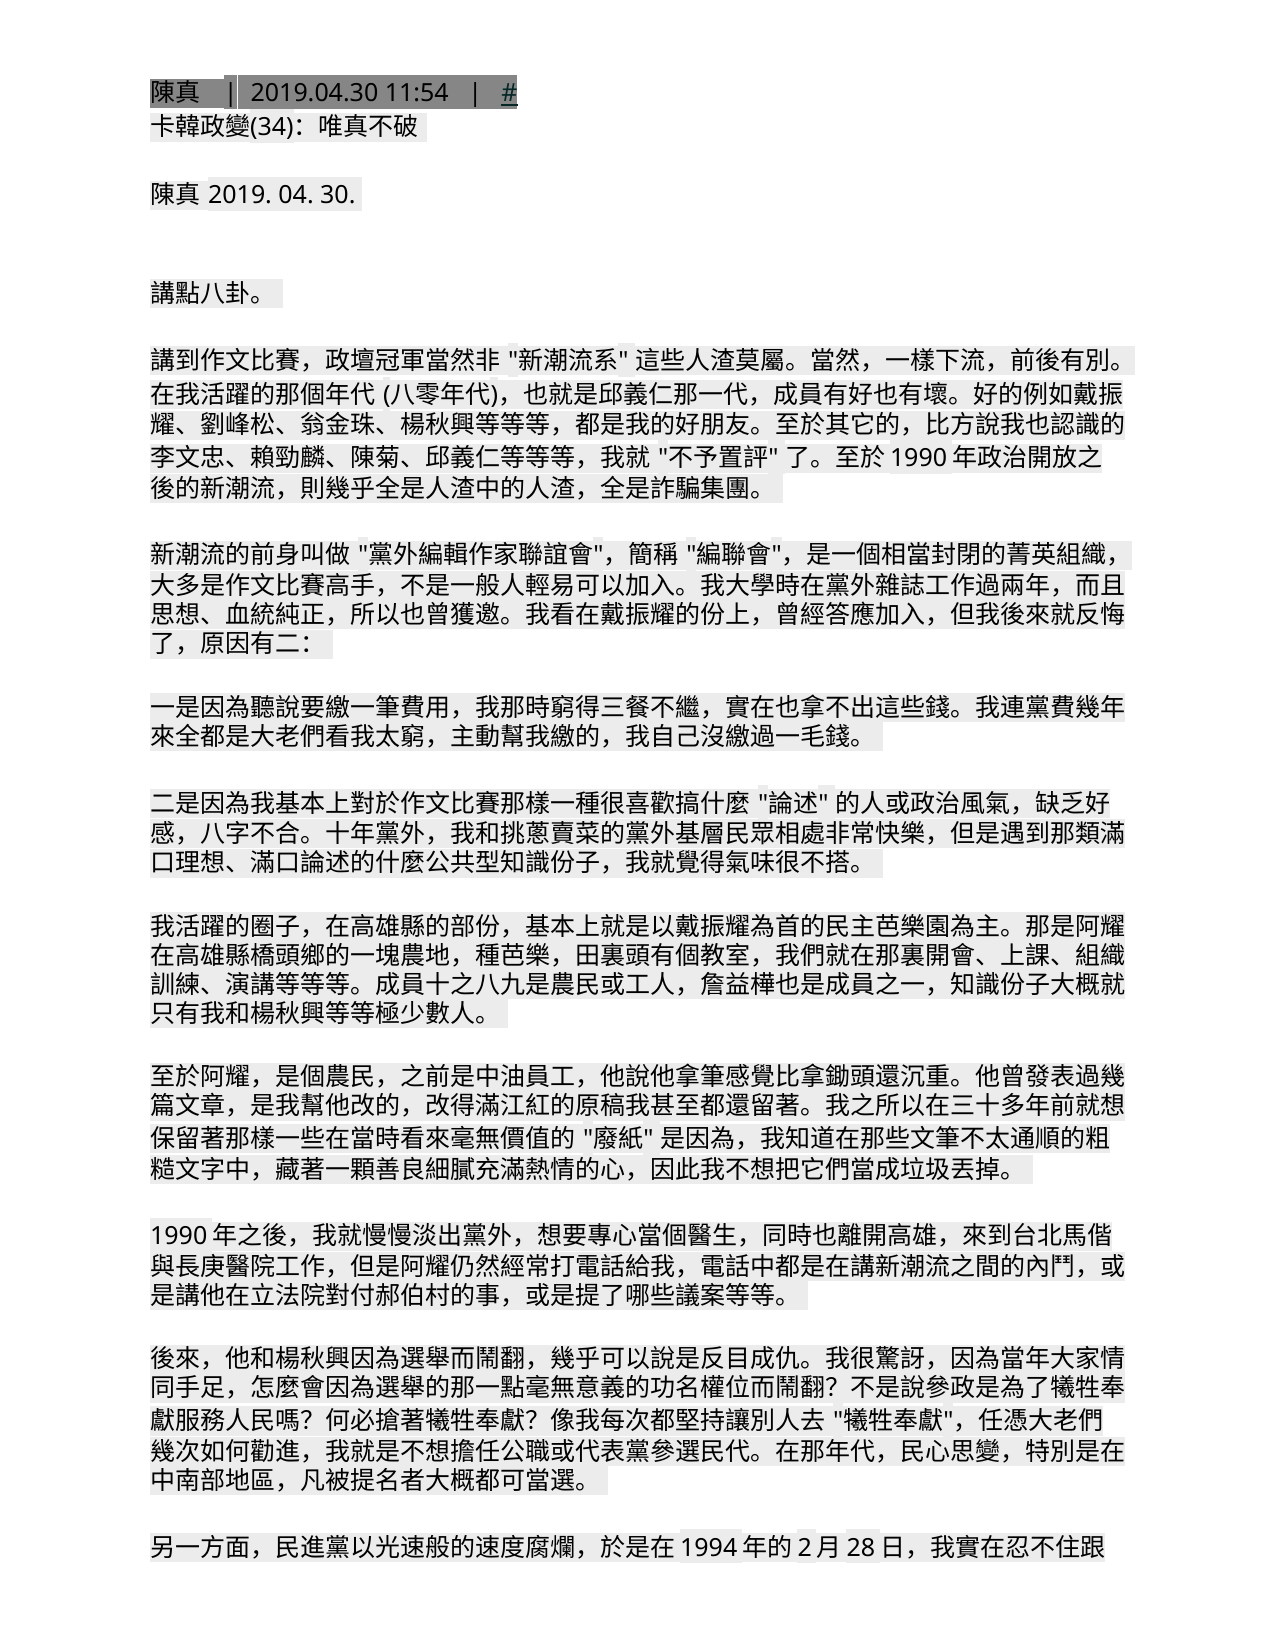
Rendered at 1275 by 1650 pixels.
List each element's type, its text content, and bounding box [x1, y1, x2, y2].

text 卡韓政變(34)：唯真不破 陳真 2019. 04. 30. 講點八卦。 講到作文比賽，政壇冠軍當然非 "新潮流系" 這些人渣莫屬。當然，一樣下流，前後有別。在我活躍的那個年代 (八零年代)，也就是邱義仁那一代，成員有好也有壞。好的例如戴振耀、劉峰松、翁金珠、楊秋興等等等，都是我的好朋友。至於其它的，比方說我也認識的李文忠、賴勁麟、陳菊、邱義仁等等等，我就 "不予置評" 了。至於1990年政治開放之後的新潮流，則幾乎全是人渣中的人渣，全是詐騙集團。 新潮流的前身叫做 "黨外編輯作家聯誼會"，簡稱 "編聯會"，是一個相當封閉的菁英組織，大多是作文比賽高手，不是一般人輕易可以加入。我大學時在黨外雜誌工作過兩年，而且思想、血統純正，所以也曾獲邀。我看在戴振耀的份上，曾經答應加入，但我後來就反悔了，原因有二： 一是因為聽說要繳一筆費用，我那時窮得三餐不繼，實在也拿不出這些錢。我連黨費幾年來全都是大老們看我太窮，主動幫我繳的，我自己沒繳過一毛錢。 二是因為我基本上對於作文比賽那樣一種很喜歡搞什麼 "論述" 的人或政治風氣，缺乏好感，八字不合。十年黨外，我和挑蔥賣菜的黨外基層民眾相處非常快樂，但是遇到那類滿口理想、滿口論述的什麼公共型知識份子，我就覺得氣味很不搭。 我活躍的圈子，在高雄縣的部份，基本上就是以戴振耀為首的民主芭樂園為主。那是阿耀在高雄縣橋頭鄉的一塊農地，種芭樂，田裏頭有個教室，我們就在那裏開會、上課、組織訓練、演講等等等。成員十之八九是農民或工人，詹益樺也是成員之一，知識份子大概就只有我和楊秋興等等極少數人。 至於阿耀，是個農民，之前是中油員工，他說他拿筆感覺比拿鋤頭還沉重。他曾發表過幾篇文章，是我幫他改的，改得滿江紅的原稿我甚至都還留著。我之所以在三十多年前就想保留著那樣一些在當時看來毫無價值的 "廢紙" 是因為，我知道在那些文筆不太通順的粗糙文字中，藏著一顆善良細膩充滿熱情的心，因此我不想把它們當成垃圾丟掉。 1990年之後，我就慢慢淡出黨外，想要專心當個醫生，同時也離開高雄，來到台北馬偕與長庚醫院工作，但是阿耀仍然經常打電話給我，電話中都是在講新潮流之間的內鬥，或是講他在立法院對付郝伯村的事，或是提了哪些議案等等。 後來，他和楊秋興因為選舉而鬧翻，幾乎可以說是反目成仇。我很驚訝，因為當年大家情同手足，怎麼會因為選舉的那一點毫無意義的功名權位而鬧翻？不是說參政是為了犧牲奉獻服務人民嗎？何必搶著犧牲奉獻？像我每次都堅持讓別人去 "犧牲奉獻"，任憑大老們幾次如何勸進，我就是不想擔任公職或代表黨參選民代。在那年代，民心思變，特別是在中南部地區，凡被提名者大概都可當選。 另一方面，民進黨以光速般的速度腐爛，於是在1994年的2月28日，我實在忍不住跟這樣一個黨為伍，於是決定退黨。我曾經退了兩次黨都被 "慰留"，第一次是1988年，慰留我的人就是陳菊，她說才剛發生520事件，你就要退黨，那不就是在打擊黨的士氣嗎？ 1999年，民進黨更加腐敗，無惡不作，進階到人渣黨的地步，於是我在和學姐聯名發表 "給長老教會的一封公開信" 之後，開始和人渣黨站在對立面，從此和過去的同志們為敵，或是從此不再往來，免得尷尬。 2007年，我回到台灣，寫了一封公開信在報紙上，公開點名林義雄、陳菊、戴振耀、翁金珠、劉峰松、楊秋興等等幾位好朋友，希望他們不要再為虎作倀，不要再挺早已失去靈魂的民進黨，希望他們留給台灣一條生路。不久之後，我就接到他們其中幾位的電話，寒喧之餘，我聽得出來，我是不可能改變他們的。 就這樣又過了十年。十年之中，一部份出於道不同不相為謀，一部份出於我個人強烈的隱世厭世念頭，幾乎和過去友人完全斷絕了連絡；就算有人經常相邀，我也不想再和昔日同志們碰面。碰了面要講什麼？打一架嗎？ 直到有一天，我聽說阿耀得了胰臟癌。我知道這個病來日無多，於是就和阿耀連絡上了，彷彿時光倒流，宛如失散多年的手足重逢，他說他很想念我，這麼多年來曾看過我的許多文章。我明白他的意思，但我們盡量避開具體的政治話題，免得尷尬。他拍著我的背說 "我以前就跟你現在一樣壯！" 我手搭在他肩上，很難想像曾經壯得像一頭牛的阿耀竟變得如此衰弱瘦小。言談中，總感覺就像一種臨終感言，他說，他很高興在他一生中，能夠和我們這樣一些好朋友共同走過台灣最關鍵的那一段歷史。 我去醫院和他家看了他幾次，小心翼翼問起楊秋興。阿耀說，秋興已經十幾二十年沒連絡，而且也沒來看他。聽起來，兩人心結頗重。於是我又小心翼翼問他，"希不希望秋興來看你？" 阿耀笑說，"這種事要自然，不能勉強啦"。我聽得出來，他是懷著希望的。於是，我決定從事一項艱難任務，希望在阿耀生前，能夠讓他和秋興重逢，重修舊好。 我完成了這項使命，讓曾經宛如親兄弟一般的楊秋興和戴振耀終於又相聚了。這就是我離開黨外將近三十年之後唯一 "拋頭露面" 所做的事情。 2017年的11月19日，阿耀過世了。但我仍然寫了一封 Line給他，只寫了六個字："阿耀來世再見"。 我之所以寫這些私人的事，只是想說說一種 "作文比賽" 以外的東西。阿耀是新潮流的核心人物，但是，一樣是新潮流，卻不是每一個都如此下流，仍然還是有著像戴振耀那樣善良樸實充滿利他精神的人。他雖當過大官，當過民代，高居廟堂之上，但他始終像個 "人"，權力始終沒有侵蝕他的為人。也許這是因為他不太會寫作文。 詹益樺自焚之後，我寫了一篇文字悼念阿樺，標題叫做 "一個謙卑慕道的草根工作者"，同樣也是在說明有關 "寫作文" 這樣一件事。我說，阿樺跟那些滿口理想滿口論述的所謂知識份子很不一樣，充滿血肉，很真實，不造假。 至於新潮流那些作文高手，卻是一個比一個卑鄙，一個比一個貪婪。特別是1990年之後的新潮流，根本就是頂級人渣的大本營。柯文哲總算跟我有了一項共識，那就是新潮流確實就是這個社會的禍害。用我的話來說，是社會的毒瘤。 至於最早期的新潮流，你知道像邱義仁他們每天講些什麼嗎？什麼效法拉美革命啦、反美啦、反資本主義啦、反議會路線啦、群眾掛帥啦、什麼卡斯楚啦、古巴革命啦、切格瓦拉的精神啦，什麼南韓反美學生運動值得效法啦，什麼工農階級革命啦，什麼左派無產階級革命啦，什麼曼德拉的反抗西方強權啦.，什麼草根組織啦...作文題目一大堆，真是很會寫。 阿耀曾經有一天，在民主芭樂園的教室，隨手攤開桌上一本新潮流雜誌，突然大笑說："哈哈哈，這些我都看不懂，你們讀書人才懂"。我那時沒讀過什麼書，於是也趕緊說，"其實我也看不太懂"。十幾年後，我飄洋過海飽讀洋書，但我卻更加 "看不懂" 了。這些作文比賽高手寫的每個字我都懂，但我不懂他們寫那些東西除了當成詐騙工具撈錢奪權之外，究竟有何意義可言？ 韓國瑜說得沒錯，"政治語言，唯真不破"。只有真實、真心的東西，才具有價值，哪怕十分粗糙或粗俗。 [150, 109, 1125, 1563]
text 陳真 | 2019.04.30 11:54 | # [150, 75, 1125, 109]
